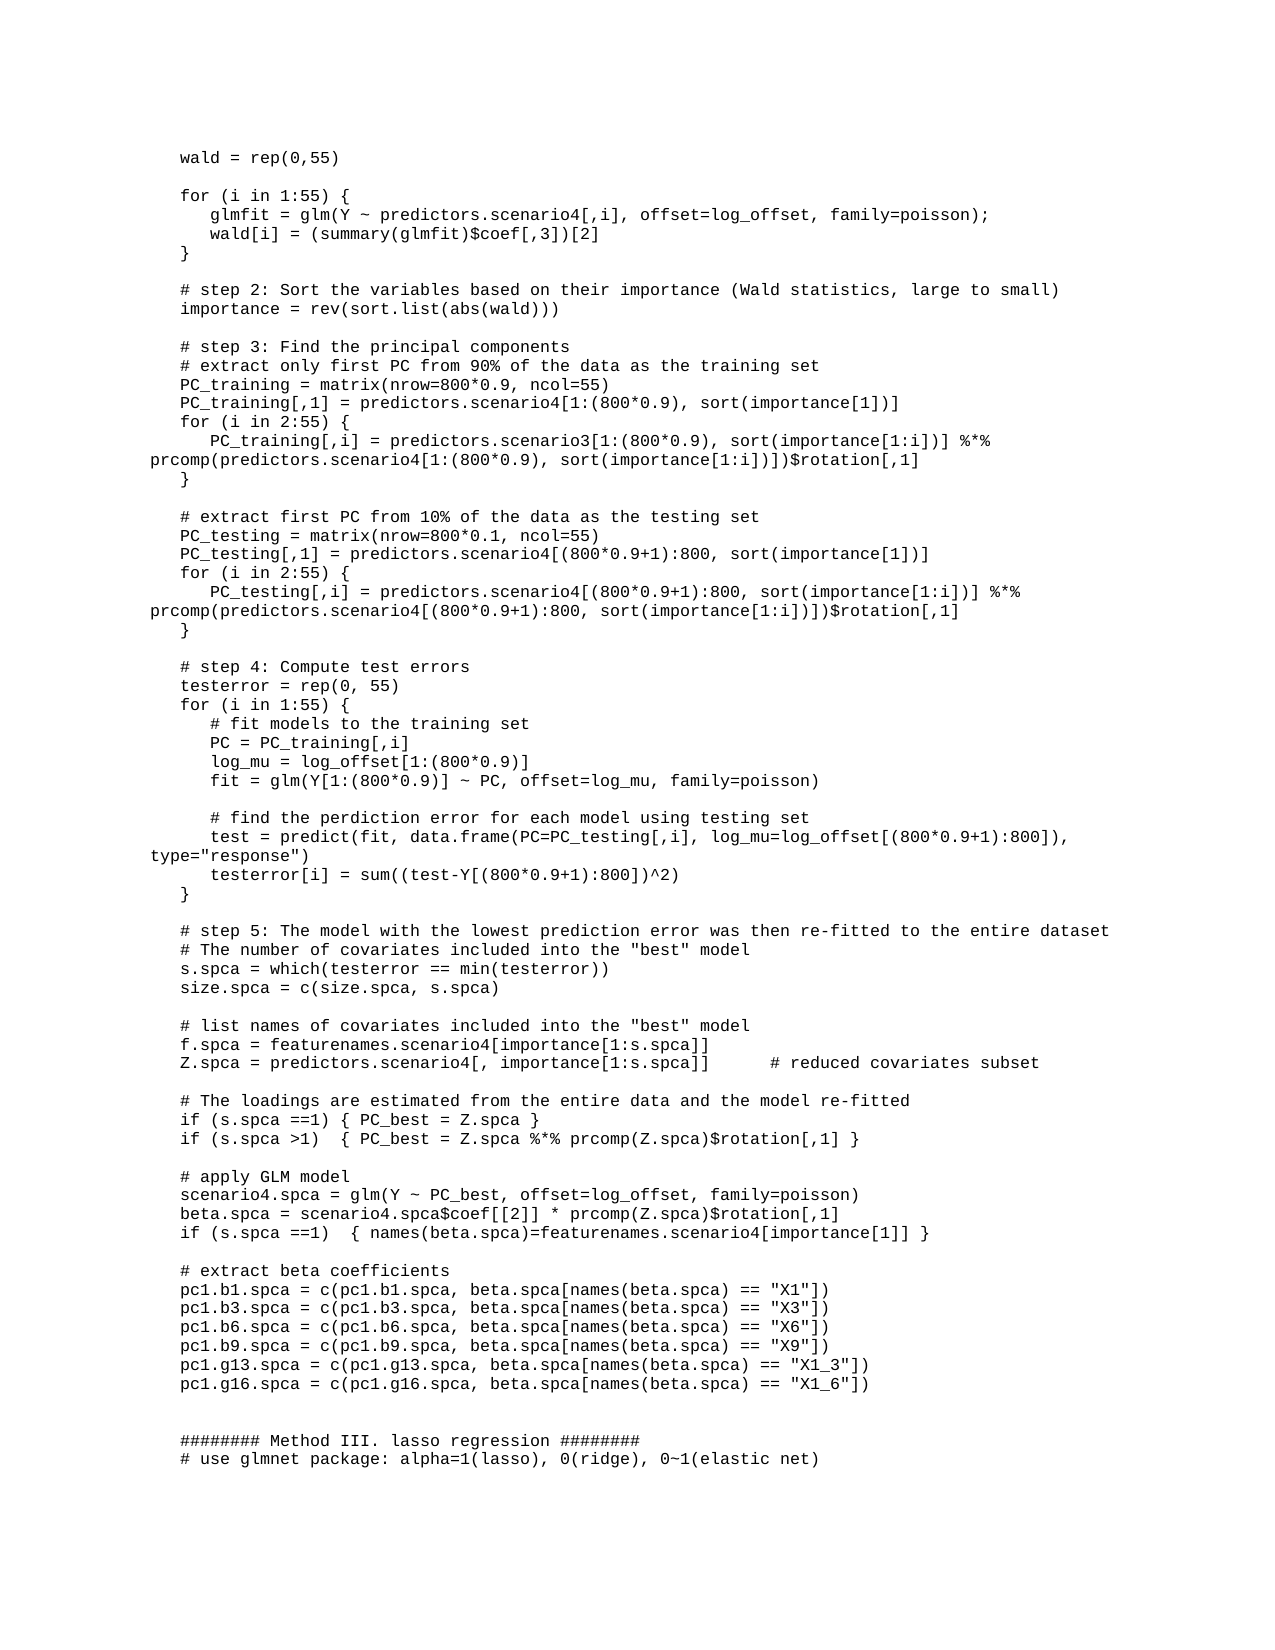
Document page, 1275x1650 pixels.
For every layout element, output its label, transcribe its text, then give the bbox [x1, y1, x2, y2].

text if (s.spca ==1) { names(beta.spca)=featurenames.scenario4[importance[1]] } [150, 1225, 1125, 1243]
text # step 3: Find the principal components [150, 338, 1125, 357]
text ######## Method III. lasso regression ######## [150, 1432, 1125, 1451]
text for (i in 1:55) { [150, 188, 1125, 207]
text test = predict(fit, data.frame(PC=PC_testing[,i], log_mu=log_offset[(800*0.9+1):800]), type="response") [150, 829, 1125, 866]
text } [150, 885, 1125, 904]
text PC_training[,1] = predictors.scenario4[1:(800*0.9), sort(importance[1])] [150, 395, 1125, 414]
text # extract beta coefficients [150, 1262, 1125, 1281]
text log_mu = log_offset[1:(800*0.9)] [150, 753, 1125, 772]
text size.spca = c(size.spca, s.spca) [150, 979, 1125, 998]
text # use glmnet package: alpha=1(lasso), 0(ridge), 0~1(elastic net) [150, 1451, 1125, 1470]
text pc1.b6.spca = c(pc1.b6.spca, beta.spca[names(beta.spca) == "X6"]) [150, 1319, 1125, 1338]
text Z.spca = predictors.scenario4[, importance[1:s.spca]] # reduced covariates subset [150, 1055, 1125, 1074]
text # The number of covariates included into the "best" model [150, 942, 1125, 961]
text # extract first PC from 10% of the data as the testing set [150, 508, 1125, 527]
text # step 4: Compute test errors [150, 659, 1125, 678]
text # find the perdiction error for each model using testing set [150, 810, 1125, 829]
text wald[i] = (summary(glmfit)$coef[,3])[2] [150, 225, 1125, 244]
text for (i in 1:55) { [150, 697, 1125, 716]
text testerror[i] = sum((test-Y[(800*0.9+1):800])^2) [150, 866, 1125, 885]
text PC_training = matrix(nrow=800*0.9, ncol=55) [150, 376, 1125, 395]
text beta.spca = scenario4.spca$coef[[2]] * prcomp(Z.spca)$rotation[,1] [150, 1206, 1125, 1225]
text } [150, 471, 1125, 489]
text # fit models to the training set [150, 716, 1125, 734]
text for (i in 2:55) { [150, 565, 1125, 584]
text # The loadings are estimated from the entire data and the model re-fitted [150, 1093, 1125, 1112]
text PC_training[,i] = predictors.scenario3[1:(800*0.9), sort(importance[1:i])] %*% prcomp(predictors.scenario4[1:(800*0.9), sort(importance[1:i])])$rotation[,1] [150, 433, 1125, 471]
text wald = rep(0,55) [150, 150, 1125, 169]
text # list names of covariates included into the "best" model [150, 1017, 1125, 1036]
text pc1.b1.spca = c(pc1.b1.spca, beta.spca[names(beta.spca) == "X1"]) [150, 1281, 1125, 1300]
text pc1.g16.spca = c(pc1.g16.spca, beta.spca[names(beta.spca) == "X1_6"]) [150, 1376, 1125, 1394]
text testerror = rep(0, 55) [150, 678, 1125, 697]
text scenario4.spca = glm(Y ~ PC_best, offset=log_offset, family=poisson) [150, 1187, 1125, 1206]
text PC = PC_training[,i] [150, 734, 1125, 753]
text s.spca = which(testerror == min(testerror)) [150, 961, 1125, 979]
text for (i in 2:55) { [150, 414, 1125, 433]
text # step 2: Sort the variables based on their importance (Wald statistics, large to small) [150, 282, 1125, 301]
text # step 5: The model with the lowest prediction error was then re-fitted to the entire dataset [150, 923, 1125, 942]
text PC_testing = matrix(nrow=800*0.1, ncol=55) [150, 527, 1125, 546]
text importance = rev(sort.list(abs(wald))) [150, 301, 1125, 320]
text } [150, 621, 1125, 640]
text # extract only first PC from 90% of the data as the training set [150, 357, 1125, 376]
text f.spca = featurenames.scenario4[importance[1:s.spca]] [150, 1036, 1125, 1055]
text pc1.b3.spca = c(pc1.b3.spca, beta.spca[names(beta.spca) == "X3"]) [150, 1300, 1125, 1319]
text fit = glm(Y[1:(800*0.9)] ~ PC, offset=log_mu, family=poisson) [150, 772, 1125, 791]
text PC_testing[,i] = predictors.scenario4[(800*0.9+1):800, sort(importance[1:i])] %*% prcomp(predictors.scenario4[(800*0.9+1):800, sort(importance[1:i])])$rotation[,1] [150, 584, 1125, 621]
text } [150, 244, 1125, 263]
text if (s.spca >1) { PC_best = Z.spca %*% prcomp(Z.spca)$rotation[,1] } [150, 1130, 1125, 1149]
text glmfit = glm(Y ~ predictors.scenario4[,i], offset=log_offset, family=poisson); [150, 207, 1125, 225]
text PC_testing[,1] = predictors.scenario4[(800*0.9+1):800, sort(importance[1])] [150, 546, 1125, 565]
text pc1.g13.spca = c(pc1.g13.spca, beta.spca[names(beta.spca) == "X1_3"]) [150, 1357, 1125, 1376]
text if (s.spca ==1) { PC_best = Z.spca } [150, 1112, 1125, 1130]
text # apply GLM model [150, 1168, 1125, 1187]
text pc1.b9.spca = c(pc1.b9.spca, beta.spca[names(beta.spca) == "X9"]) [150, 1338, 1125, 1357]
